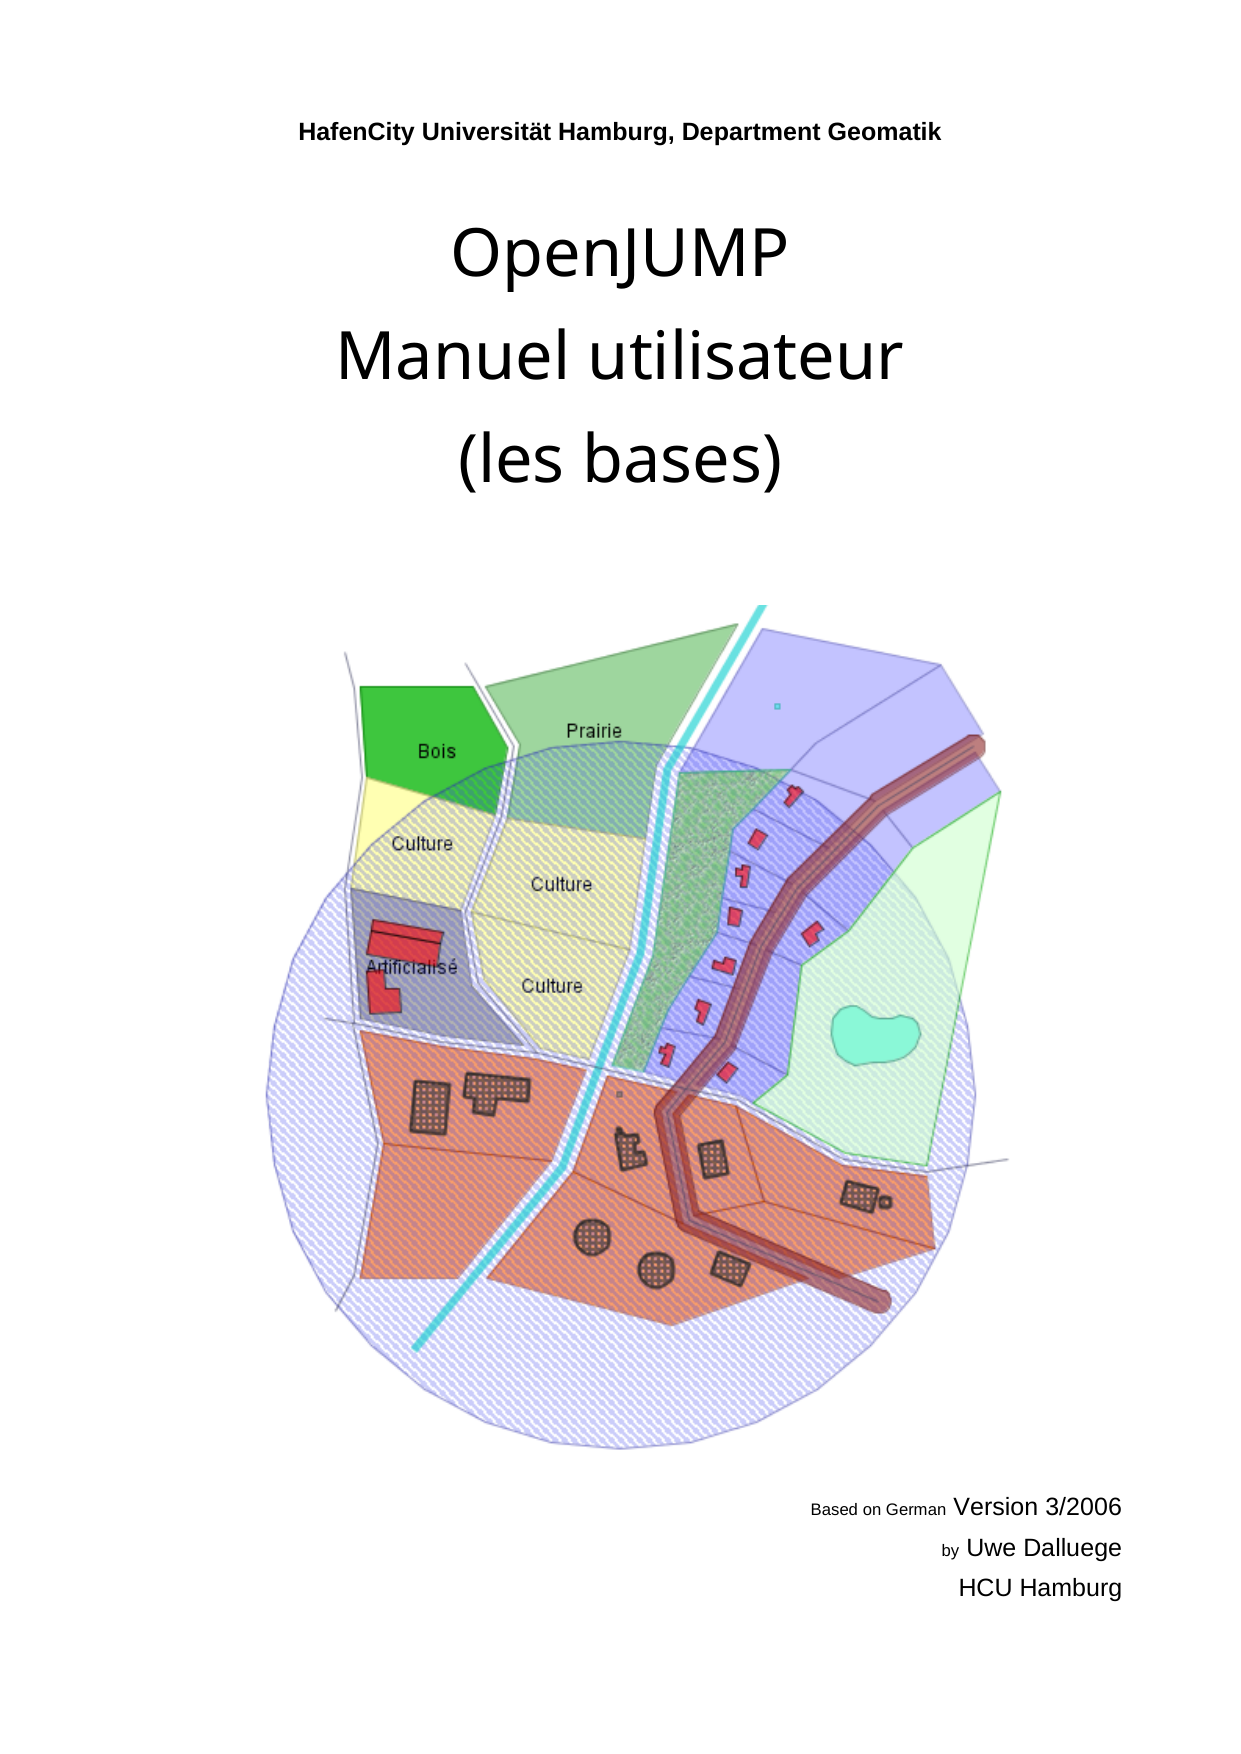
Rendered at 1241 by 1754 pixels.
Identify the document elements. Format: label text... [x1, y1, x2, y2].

text Based on German Version 3/2006 [118, 1493, 1122, 1521]
text HafenCity Universität Hamburg, Department Geomatik [118, 118, 1122, 169]
text by Uwe Dalluege [118, 1533, 1122, 1561]
picture [152, 605, 1089, 1453]
text HCU Hamburg [118, 1574, 1122, 1602]
text (les bases) [118, 412, 1122, 502]
text Manuel utilisateur [118, 308, 1122, 399]
text OpenJUMP [118, 205, 1122, 296]
